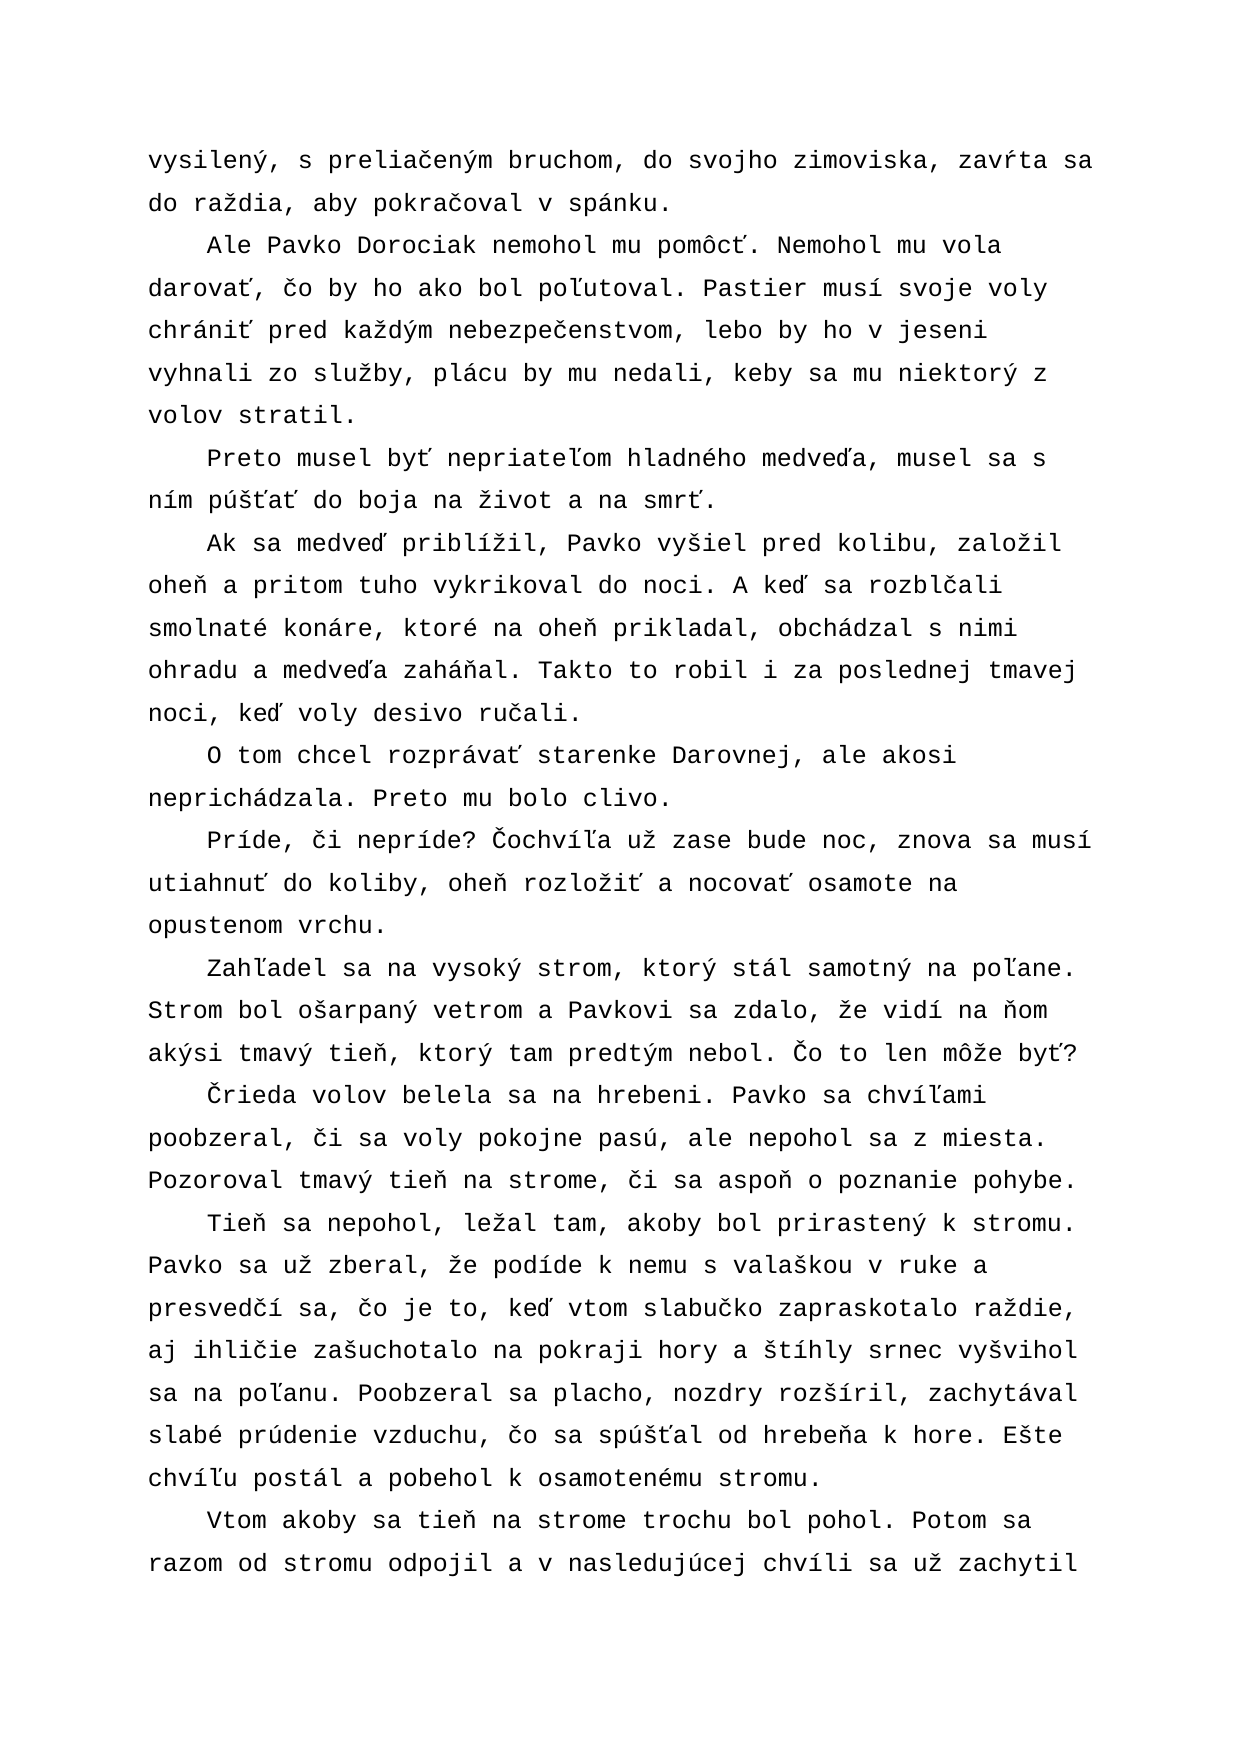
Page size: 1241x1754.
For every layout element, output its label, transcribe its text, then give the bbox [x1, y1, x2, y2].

text Vtom akoby sa tieň na strome trochu bol pohol. Potom sa razom od stromu odpojil a v nasledujúcej chvíli sa už zachytil [148, 1508, 1093, 1578]
text Príde, či nepríde? Čochvíľa už zase bude noc, znova sa musí utiahnuť do koliby, oheň rozložiť a nocovať osamote na opustenom vrchu. [148, 828, 1093, 941]
text Preto musel byť nepriateľom hladného medveďa, musel sa s ním púšťať do boja na život a na smrť. [148, 445, 1093, 516]
text Črieda volov belela sa na hrebeni. Pavko sa chvíľami poobzeral, či sa voly pokojne pasú, ale nepohol sa z miesta. Pozoroval tmavý tieň na strome, či sa aspoň o poznanie pohybe. [148, 1083, 1093, 1196]
text vysilený, s preliačeným bruchom, do svojho zimoviska, zavŕta sa do raždia, aby pokračoval v spánku. [148, 148, 1093, 218]
text O tom chcel rozprávať starenke Darovnej, ale akosi neprichádzala. Preto mu bolo clivo. [148, 743, 1093, 813]
text Ale Pavko Dorociak nemohol mu pomôcť. Nemohol mu vola darovať, čo by ho ako bol poľutoval. Pastier musí svoje voly chrániť pred každým nebezpečenstvom, lebo by ho v jeseni vyhnali zo služby, plácu by mu nedali, keby sa mu niektorý z volov stratil. [148, 233, 1093, 431]
text Zahľadel sa na vysoký strom, ktorý stál samotný na poľane. Strom bol ošarpaný vetrom a Pavkovi sa zdalo, že vidí na ňom akýsi tmavý tieň, ktorý tam predtým nebol. Čo to len môže byť? [148, 955, 1093, 1068]
text Ak sa medveď priblížil, Pavko vyšiel pred kolibu, založil oheň a pritom tuho vykrikoval do noci. A keď sa rozblčali smolnaté konáre, ktoré na oheň prikladal, obchádzal s nimi ohradu a medveďa zaháňal. Takto to robil i za poslednej tmavej noci, keď voly desivo ručali. [148, 530, 1093, 728]
text Tieň sa nepohol, ležal tam, akoby bol prirastený k stromu. Pavko sa už zberal, že podíde k nemu s valaškou v ruke a presvedčí sa, čo je to, keď vtom slabučko zapraskotalo raždie, aj ihličie zašuchotalo na pokraji hory a štíhly srnec vyšvihol sa na poľanu. Poobzeral sa placho, nozdry rozšíril, zachytával slabé prúdenie vzduchu, čo sa spúšťal od hrebeňa k hore. Ešte chvíľu postál a pobehol k osamotenému stromu. [148, 1210, 1093, 1493]
